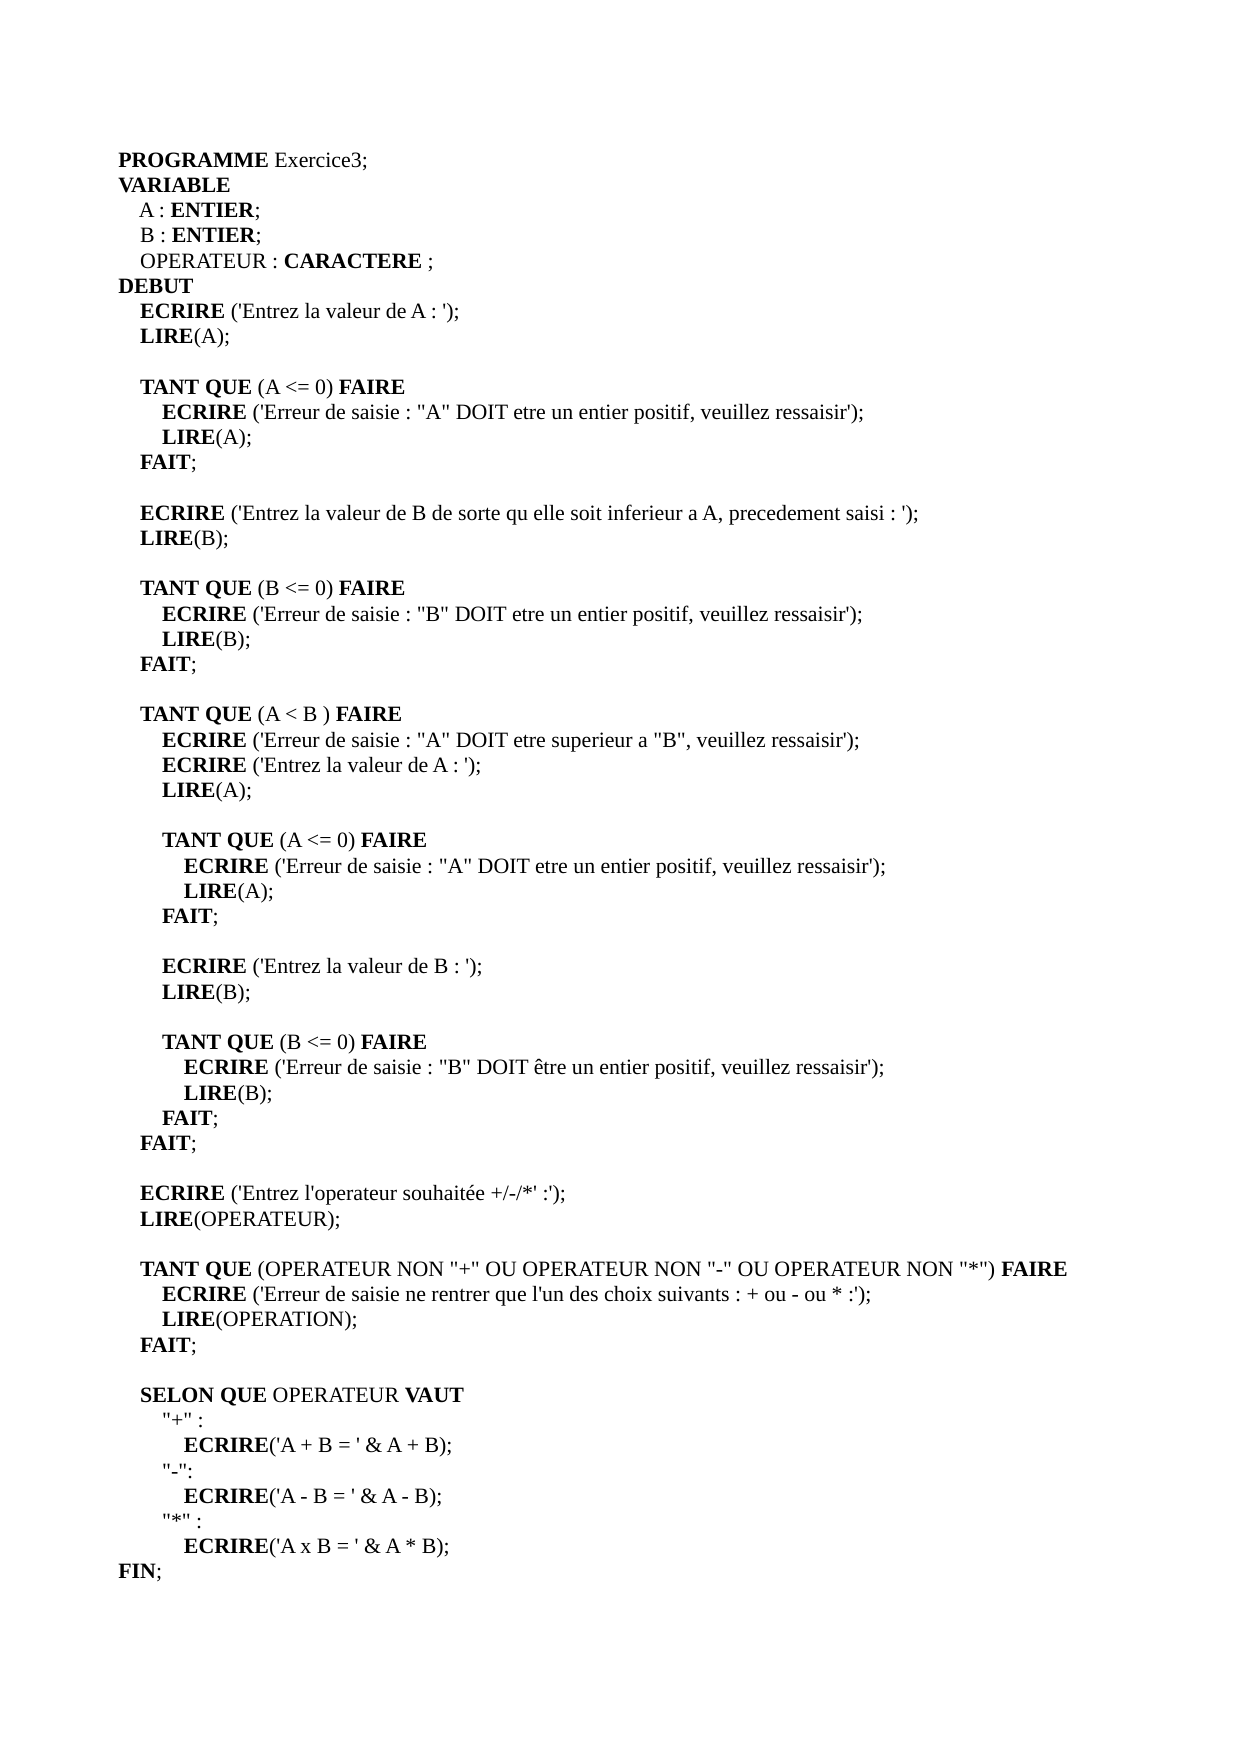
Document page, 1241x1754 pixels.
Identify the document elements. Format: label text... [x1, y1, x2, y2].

text ECRIRE ('Erreur de saisie : "A" DOIT etre un entier positif, veuillez ressaisir'); [118, 853, 1122, 878]
text ECRIRE ('Erreur de saisie : "A" DOIT etre superieur a "B", veuillez ressaisir'); [118, 727, 1122, 752]
text ECRIRE ('Erreur de saisie ne rentrer que l'un des choix suivants : + ou - ou * :'); [118, 1281, 1122, 1306]
text LIRE(B); [118, 979, 1122, 1004]
text LIRE(A); [118, 323, 1122, 348]
text TANT QUE (A <= 0) FAIRE [118, 827, 1122, 853]
text ECRIRE('A - B = ' & A - B); [118, 1483, 1122, 1508]
text ECRIRE ('Erreur de saisie : "A" DOIT etre un entier positif, veuillez ressaisir'); [118, 399, 1122, 424]
text TANT QUE (B <= 0) FAIRE [118, 575, 1122, 601]
text FAIT; [118, 1130, 1122, 1155]
text FAIT; [118, 651, 1122, 676]
text ECRIRE ('Entrez la valeur de A : '); [118, 298, 1122, 323]
text FAIT; [118, 449, 1122, 474]
text LIRE(B); [118, 626, 1122, 651]
text ECRIRE ('Erreur de saisie : "B" DOIT être un entier positif, veuillez ressaisir'); [118, 1054, 1122, 1079]
text ECRIRE('A + B = ' & A + B); [118, 1432, 1122, 1458]
text LIRE(OPERATEUR); [118, 1206, 1122, 1231]
text TANT QUE (OPERATEUR NON "+" OU OPERATEUR NON "-" OU OPERATEUR NON "*") FAIRE [118, 1256, 1122, 1281]
text LIRE(A); [118, 777, 1122, 802]
text TANT QUE (B <= 0) FAIRE [118, 1029, 1122, 1054]
text LIRE(OPERATION); [118, 1306, 1122, 1332]
text LIRE(B); [118, 525, 1122, 550]
text PROGRAMME Exercice3; [118, 147, 1122, 172]
text ECRIRE ('Entrez la valeur de B : '); [118, 953, 1122, 979]
text SELON QUE OPERATEUR VAUT [118, 1382, 1122, 1407]
text VARIABLE [118, 172, 1122, 197]
text "-": [118, 1458, 1122, 1483]
text FAIT; [118, 1105, 1122, 1130]
text "*" : [118, 1508, 1122, 1533]
text ECRIRE ('Erreur de saisie : "B" DOIT etre un entier positif, veuillez ressaisir'); [118, 601, 1122, 626]
text ECRIRE('A x B = ' & A * B); [118, 1533, 1122, 1558]
text FAIT; [118, 1332, 1122, 1357]
text "+" : [118, 1407, 1122, 1432]
text B : ENTIER; [118, 222, 1122, 248]
text ECRIRE ('Entrez l'operateur souhaitée +/-/*' :'); [118, 1180, 1122, 1206]
text LIRE(A); [118, 424, 1122, 449]
text OPERATEUR : CARACTERE ; [118, 248, 1122, 273]
text LIRE(B); [118, 1079, 1122, 1105]
text TANT QUE (A < B ) FAIRE [118, 701, 1122, 727]
text ECRIRE ('Entrez la valeur de B de sorte qu elle soit inferieur a A, precedement saisi : '); [118, 500, 1122, 525]
text FIN; [118, 1558, 1122, 1584]
text ECRIRE ('Entrez la valeur de A : '); [118, 752, 1122, 777]
text TANT QUE (A <= 0) FAIRE [118, 374, 1122, 399]
text A : ENTIER; [118, 197, 1122, 222]
text DEBUT [118, 273, 1122, 298]
text LIRE(A); [118, 878, 1122, 903]
text FAIT; [118, 903, 1122, 928]
